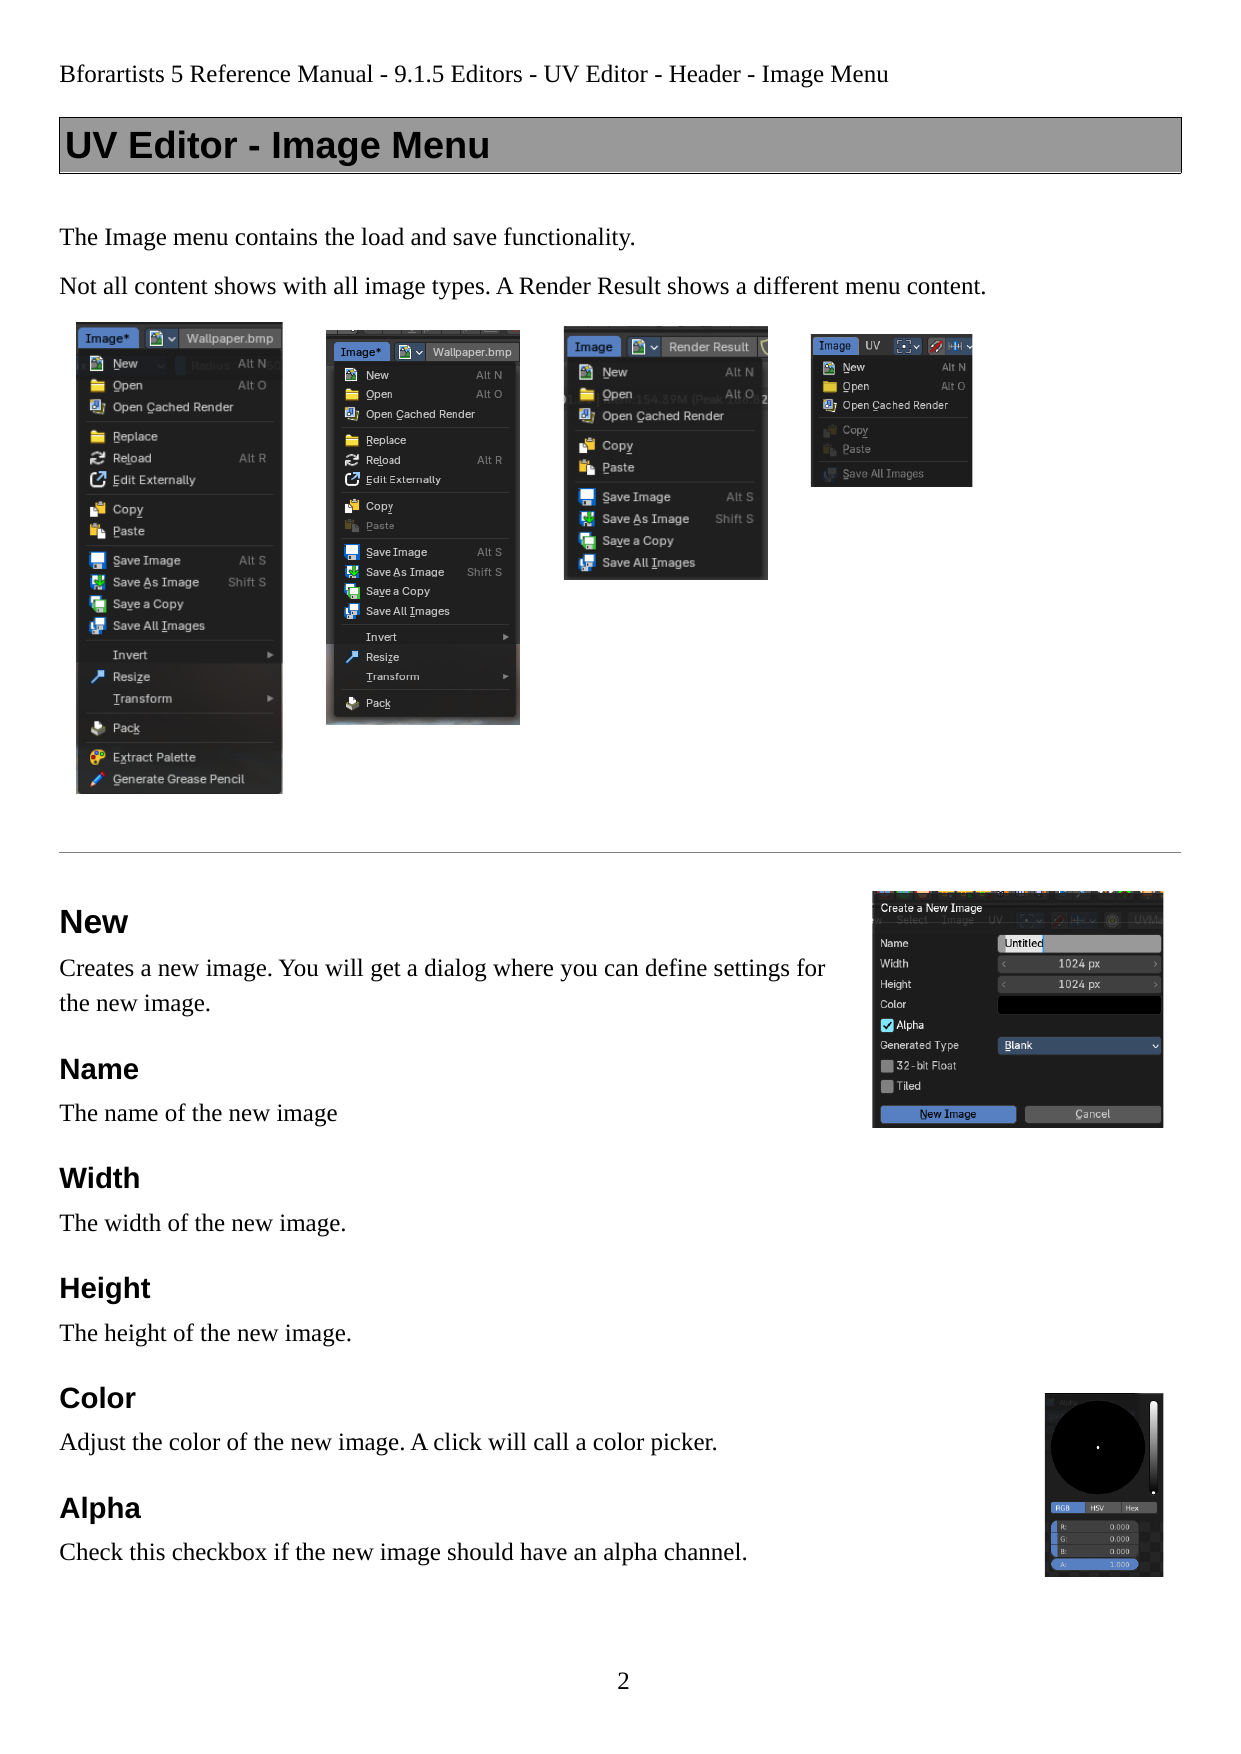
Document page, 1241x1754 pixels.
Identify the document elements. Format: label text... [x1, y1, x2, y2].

picture [1044, 1393, 1164, 1577]
text The name of the new image [59, 1098, 872, 1127]
subtitle [1164, 902, 1181, 941]
picture [326, 330, 520, 725]
text Creates a new image. You will get a dialog where you can define settings for the new image. [59, 953, 872, 1017]
subtitle New [59, 902, 872, 941]
picture [872, 891, 1164, 1128]
subtitle Name [59, 1052, 872, 1085]
subtitle Height [59, 1271, 1181, 1305]
table_header UV Editor - Image Menu [60, 118, 1181, 172]
subtitle Width [59, 1161, 1181, 1195]
text The height of the new image. [59, 1318, 1181, 1346]
picture [563, 326, 768, 580]
text Not all content shows with all image types. A Render Result shows a different menu content. [59, 271, 1181, 299]
text The Image menu contains the load and save functionality. [59, 222, 1181, 250]
picture [810, 334, 973, 487]
subtitle [1164, 1052, 1181, 1085]
text Check this checkbox if the new image should have an alpha channel. [59, 1537, 1044, 1566]
text The width of the new image. [59, 1208, 1181, 1236]
subtitle [1164, 1491, 1181, 1525]
text Adjust the color of the new image. A click will call a color picker. [59, 1427, 1044, 1456]
subtitle Alpha [59, 1491, 1044, 1525]
picture [76, 322, 283, 794]
subtitle Color [59, 1381, 1181, 1415]
